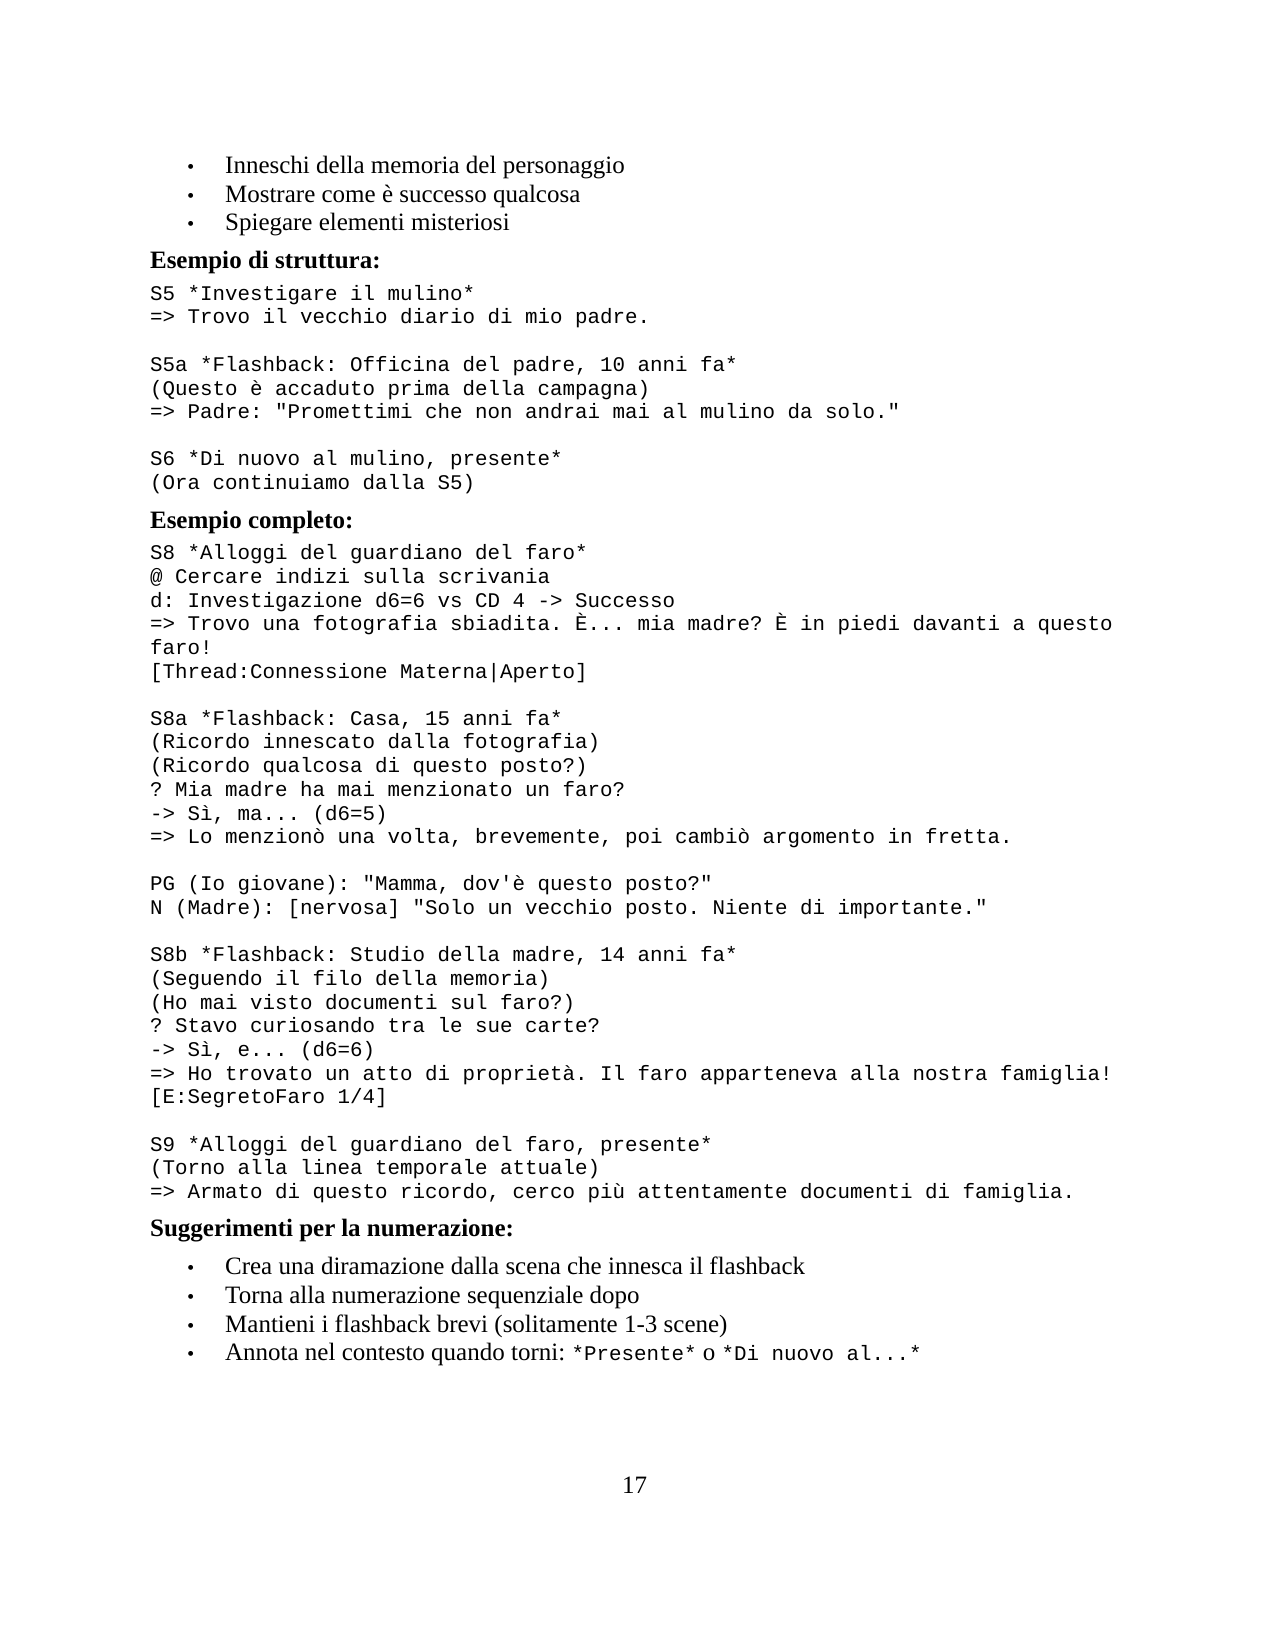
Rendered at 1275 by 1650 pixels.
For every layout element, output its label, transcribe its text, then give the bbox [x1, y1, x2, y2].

list Annota nel contesto quando torni: *Presente* o *Di nuovo al...* [187, 1337, 1125, 1367]
text Esempio di struttura: [150, 245, 1125, 274]
list Torna alla numerazione sequenziale dopo [187, 1280, 1125, 1309]
text (Ho mai visto documenti sul faro?) [150, 992, 1125, 1015]
text S5a *Flashback: Officina del padre, 10 anni fa* [150, 354, 1125, 377]
text Esempio completo: [150, 505, 1125, 533]
text => Padre: "Promettimi che non andrai mai al mulino da solo." [150, 401, 1125, 425]
list Crea una diramazione dalla scena che innesca il flashback [187, 1251, 1125, 1280]
text S5 *Investigare il mulino* [150, 283, 1125, 307]
list Spiegare elementi misteriosi [187, 207, 1125, 236]
text ? Mia madre ha mai menzionato un faro? [150, 779, 1125, 802]
text => Lo menzionò una volta, brevemente, poi cambiò argomento in fretta. [150, 826, 1125, 850]
text [Thread:Connessione Materna|Aperto] [150, 661, 1125, 684]
text -> Sì, ma... (d6=5) [150, 802, 1125, 826]
text S8 *Alloggi del guardiano del faro* [150, 542, 1125, 566]
text (Questo è accaduto prima della campagna) [150, 377, 1125, 401]
text S8b *Flashback: Studio della madre, 14 anni fa* [150, 944, 1125, 968]
text (Ricordo qualcosa di questo posto?) [150, 755, 1125, 779]
text S9 *Alloggi del guardiano del faro, presente* [150, 1133, 1125, 1157]
text (Seguendo il filo della memoria) [150, 968, 1125, 992]
list Mostrare come è successo qualcosa [187, 179, 1125, 207]
text => Trovo il vecchio diario di mio padre. [150, 307, 1125, 330]
text S8a *Flashback: Casa, 15 anni fa* [150, 708, 1125, 732]
text -> Sì, e... (d6=6) [150, 1039, 1125, 1063]
text N (Madre): [nervosa] "Solo un vecchio posto. Niente di importante." [150, 897, 1125, 921]
text (Ricordo innescato dalla fotografia) [150, 732, 1125, 755]
text ? Stavo curiosando tra le sue carte? [150, 1015, 1125, 1039]
text S6 *Di nuovo al mulino, presente* [150, 448, 1125, 472]
text Suggerimenti per la numerazione: [150, 1213, 1125, 1242]
text [E:SegretoFaro 1/4] [150, 1086, 1125, 1110]
list Inneschi della memoria del personaggio [187, 150, 1125, 179]
text => Trovo una fotografia sbiadita. È... mia madre? È in piedi davanti a questo faro! [150, 613, 1125, 661]
text PG (Io giovane): "Mamma, dov'è questo posto?" [150, 873, 1125, 897]
text @ Cercare indizi sulla scrivania [150, 566, 1125, 590]
text d: Investigazione d6=6 vs CD 4 -> Successo [150, 590, 1125, 613]
text (Ora continuiamo dalla S5) [150, 472, 1125, 496]
text => Armato di questo ricordo, cerco più attentamente documenti di famiglia. [150, 1181, 1125, 1204]
text (Torno alla linea temporale attuale) [150, 1157, 1125, 1181]
text => Ho trovato un atto di proprietà. Il faro apparteneva alla nostra famiglia! [150, 1063, 1125, 1086]
list Mantieni i flashback brevi (solitamente 1-3 scene) [187, 1309, 1125, 1337]
